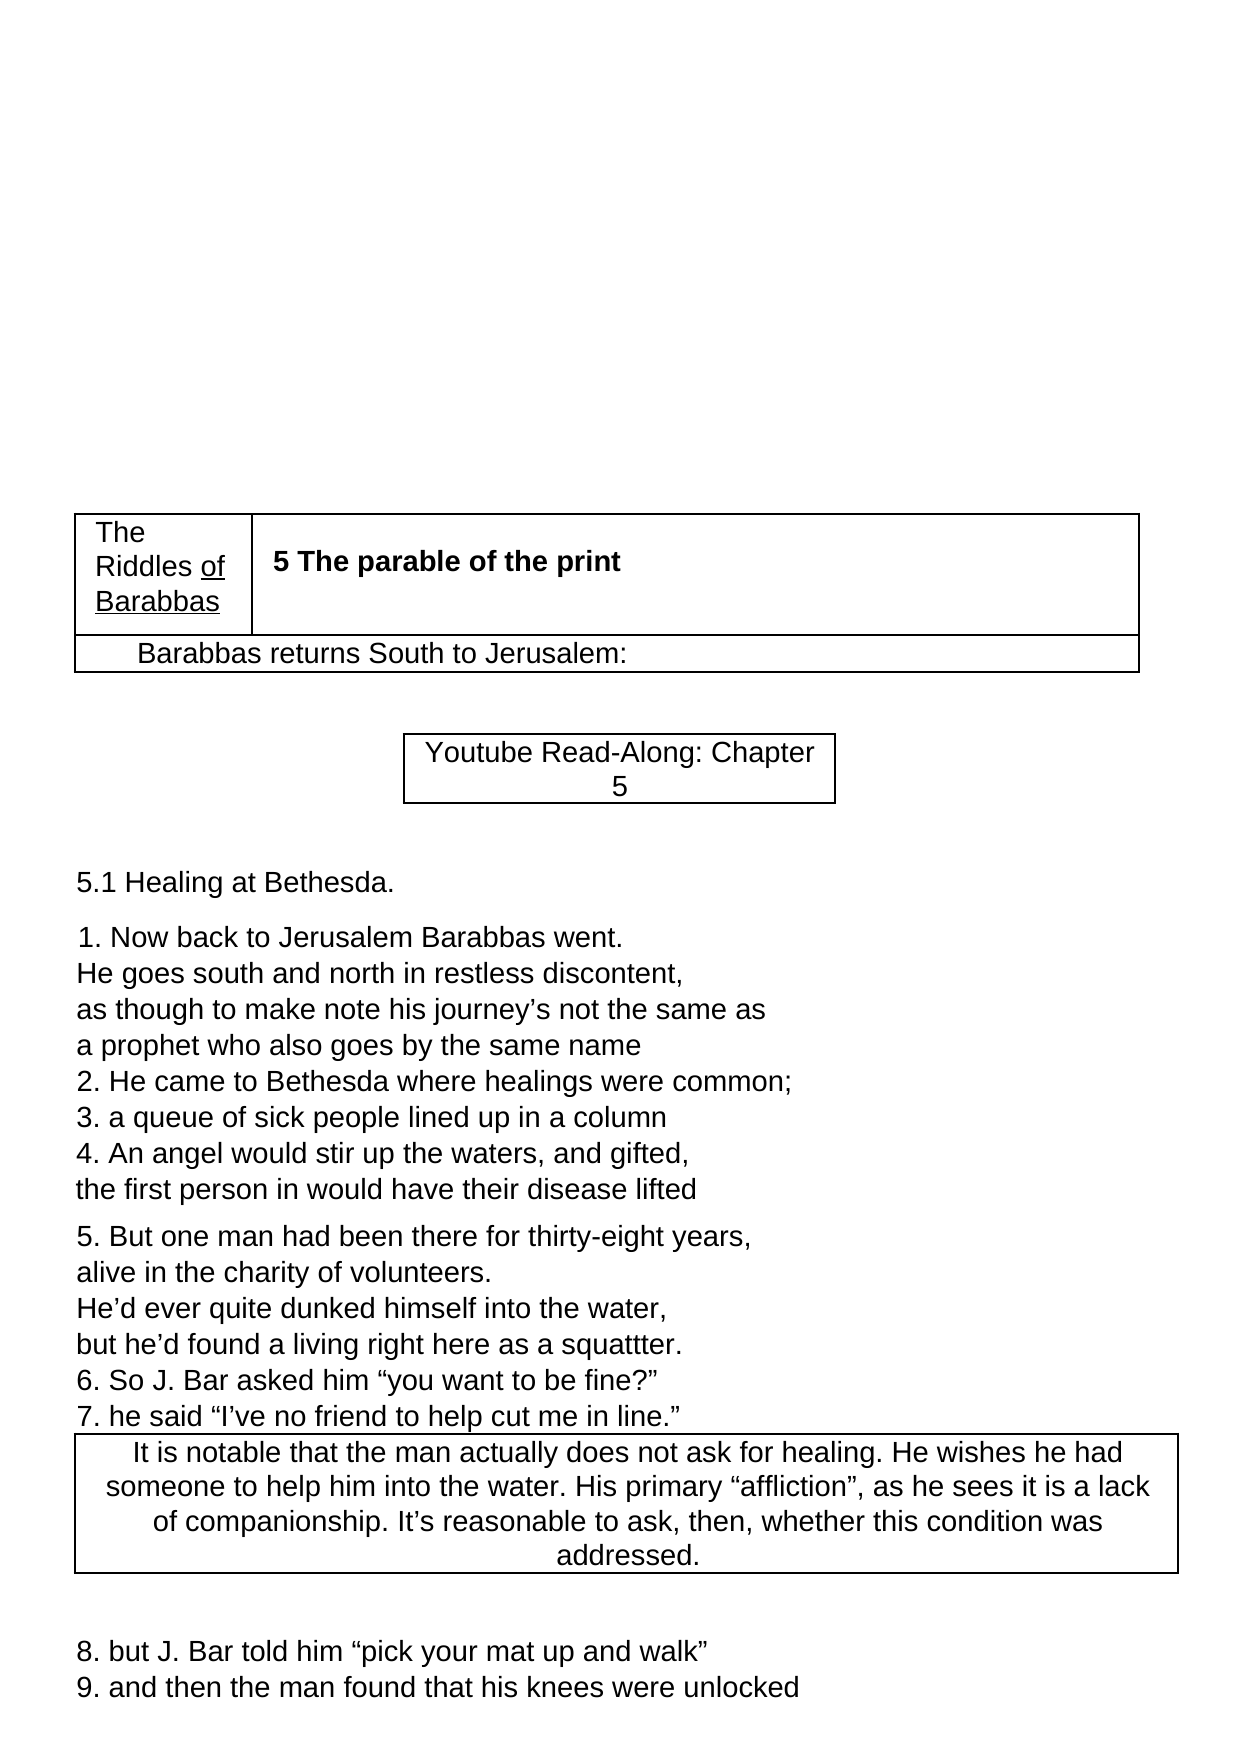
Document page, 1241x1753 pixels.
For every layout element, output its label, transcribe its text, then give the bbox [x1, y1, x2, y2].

table_header Youtube Read-Along: Chapter 5 [405, 735, 834, 802]
text He’d ever quite dunked himself into the water, [76, 1291, 1178, 1325]
table_header It is notable that the man actually does not ask for healing. He wishes he had someone to help him into the water. His primary “affliction”, as he sees it is a lack of companionship. It’s reasonable to ask, then, whether this condition was addressed. [76, 1435, 1177, 1572]
text 6. So J. Bar asked him “you want to be fine?” [76, 1363, 1178, 1397]
table_cell Barabbas returns South to Jerusalem: [76, 636, 1138, 671]
text as though to make note his journey’s not the same as [76, 992, 1178, 1026]
text a prophet who also goes by the same name [76, 1028, 1178, 1061]
text 4. An angel would stir up the waters, and gifted, [76, 1136, 1178, 1169]
text 3. a queue of sick people lined up in a column [76, 1100, 1178, 1133]
text 5.1 Healing at Bethesda. [76, 865, 1178, 898]
text but he’d found a living right here as a squattter. [76, 1327, 1178, 1361]
text the first person in would have their disease lifted [75, 1172, 1178, 1205]
text alive in the charity of volunteers. [76, 1255, 1178, 1289]
text 5. But one man had been there for thirty-eight years, [76, 1219, 1178, 1253]
text 7. he said “I’ve no friend to help cut me in line.” [76, 1399, 1178, 1433]
table_header The Riddles of Barabbas [76, 515, 251, 634]
text 1. Now back to Jerusalem Barabbas went. [78, 920, 1178, 954]
text 8. but J. Bar told him “pick your mat up and walk” [76, 1634, 1178, 1668]
text 9. and then the man found that his knees were unlocked [76, 1670, 1178, 1704]
text He goes south and north in restless discontent, [76, 956, 1178, 989]
text 2. He came to Bethesda where healings were common; [76, 1064, 1178, 1097]
table_header 5 The parable of the print [253, 515, 1138, 634]
